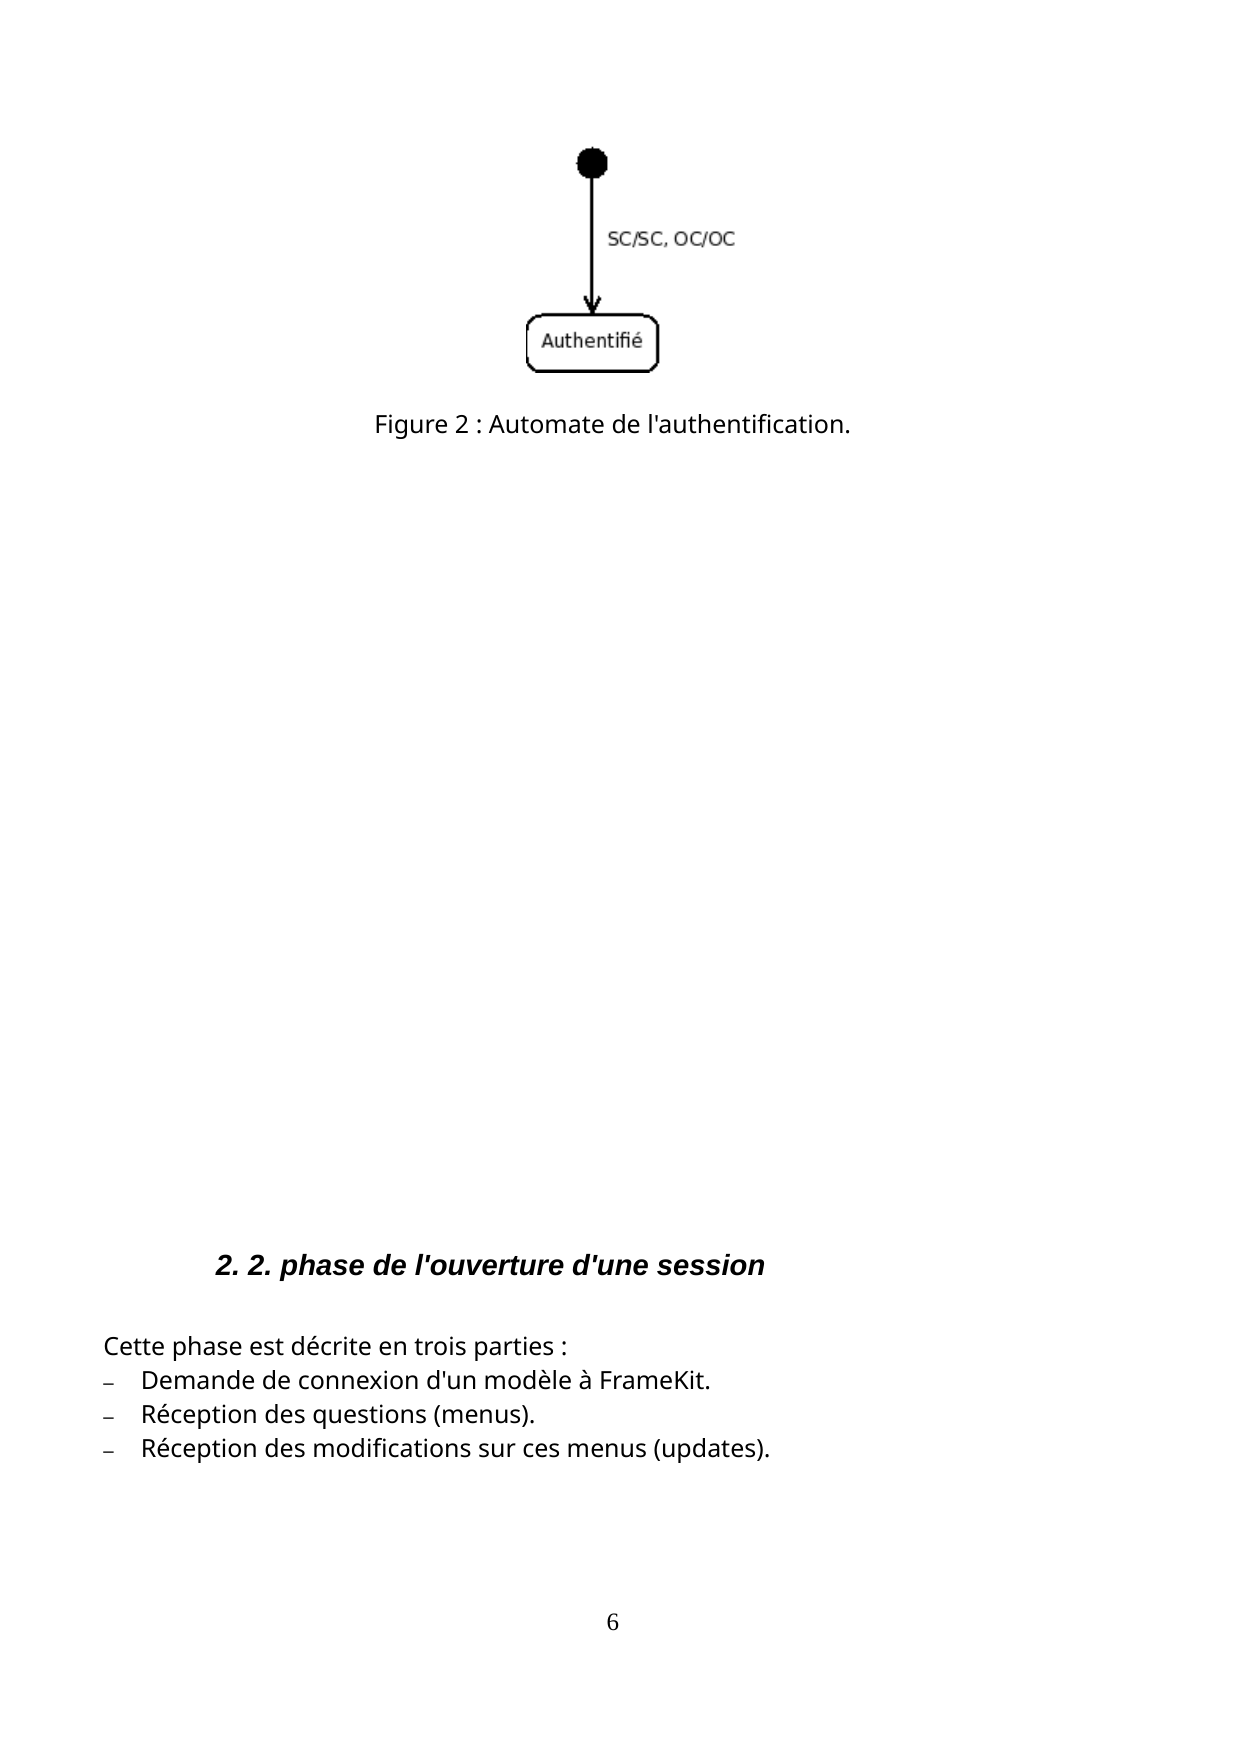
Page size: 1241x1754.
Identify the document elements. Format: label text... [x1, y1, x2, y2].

text Figure 2 : Automate de l'authentification. [103, 407, 1122, 441]
list Réception des questions (menus). [103, 1396, 1122, 1430]
list Réception des modifications sur ces menus (updates). [103, 1430, 1122, 1464]
list Demande de connexion d'un modèle à FrameKit. [103, 1362, 1122, 1396]
subtitle 2. 2. phase de l'ouverture d'une session [178, 1248, 1122, 1282]
picture [526, 133, 738, 373]
text Cette phase est décrite en trois parties : [103, 1328, 1122, 1362]
